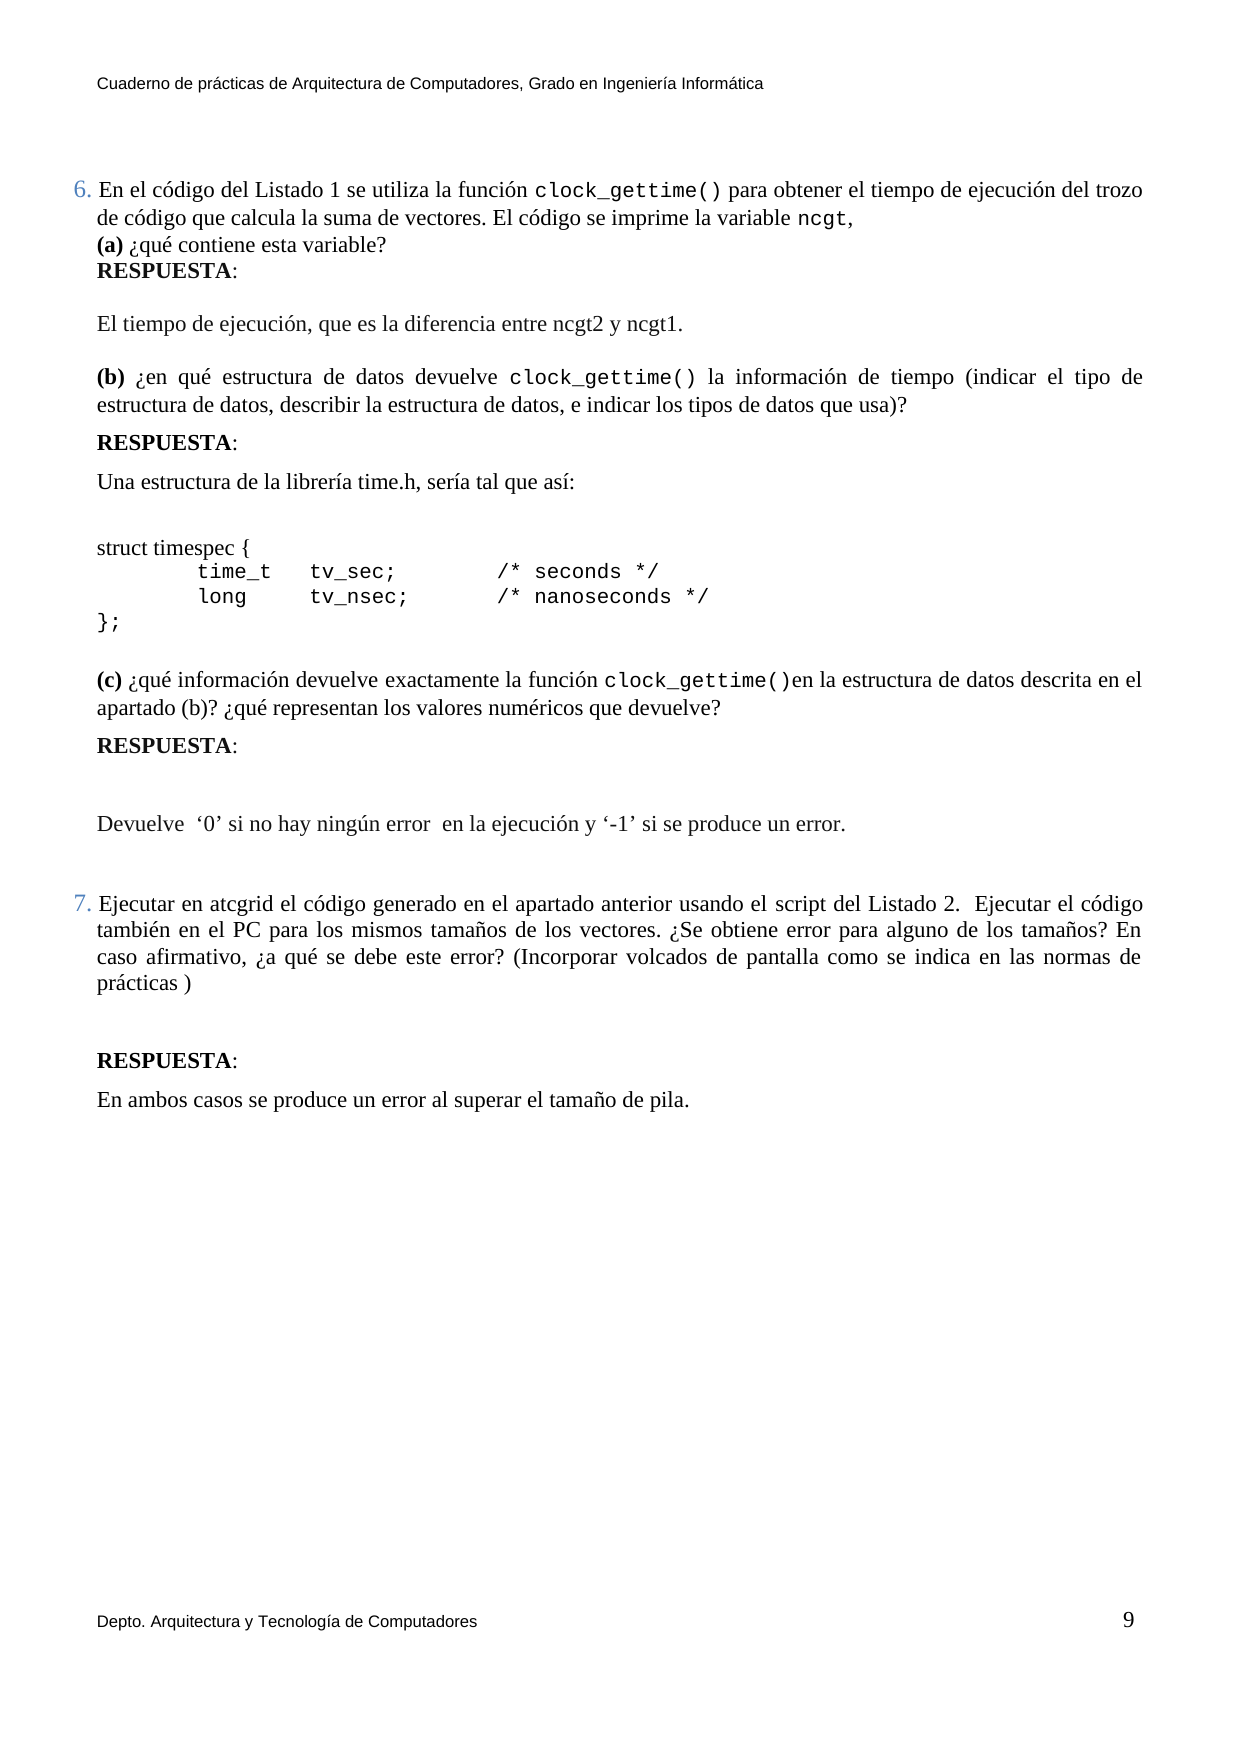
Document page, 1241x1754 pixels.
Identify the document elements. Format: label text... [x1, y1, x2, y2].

list RESPUESTA: [67, 429, 1143, 456]
text time_t tv_sec; /* seconds */ [97, 561, 1143, 585]
text }; [97, 611, 1143, 634]
list (b) ¿en qué estructura de datos devuelve clock_gettime() la información de tiempo (indicar el tipo de estructura de datos, describir la estructura de datos, e indicar los tipos de datos que usa)? [67, 363, 1143, 417]
text struct timespec { [97, 533, 1143, 560]
text long tv_nsec; /* nanoseconds */ [97, 586, 1143, 609]
list RESPUESTA: [67, 258, 1143, 284]
list (a) ¿qué contiene esta variable? [67, 231, 1143, 258]
list (c) ¿qué información devuelve exactamente la función clock_gettime()en la estructura de datos descrita en el apartado (b)? ¿qué representan los valores numéricos que devuelve? [67, 665, 1143, 720]
list Una estructura de la librería time.h, sería tal que así: [97, 468, 1143, 495]
list RESPUESTA: [97, 732, 1143, 759]
list RESPUESTA: [97, 1047, 1143, 1073]
list Devuelve ‘0’ si no hay ningún error en la ejecución y ‘-1’ si se produce un error. [97, 810, 1143, 836]
list En ambos casos se produce un error al superar el tamaño de pila. [97, 1086, 1143, 1112]
list El tiempo de ejecución, que es la diferencia entre ncgt2 y ncgt1. [67, 310, 1143, 337]
list En el código del Listado 1 se utiliza la función clock_gettime() para obtener el tiempo de ejecución del trozo de código que calcula la suma de vectores. El código se imprime la variable ncgt, [67, 174, 1143, 231]
list Ejecutar en atcgrid el código generado en el apartado anterior usando el script del Listado 2. Ejecutar el código también en el PC para los mismos tamaños de los vectores. ¿Se obtiene error para alguno de los tamaños? En caso afirmativo, ¿a qué se debe este error? (Incorporar volcados de pantalla como se indica en las normas de prácticas ) [67, 888, 1143, 996]
